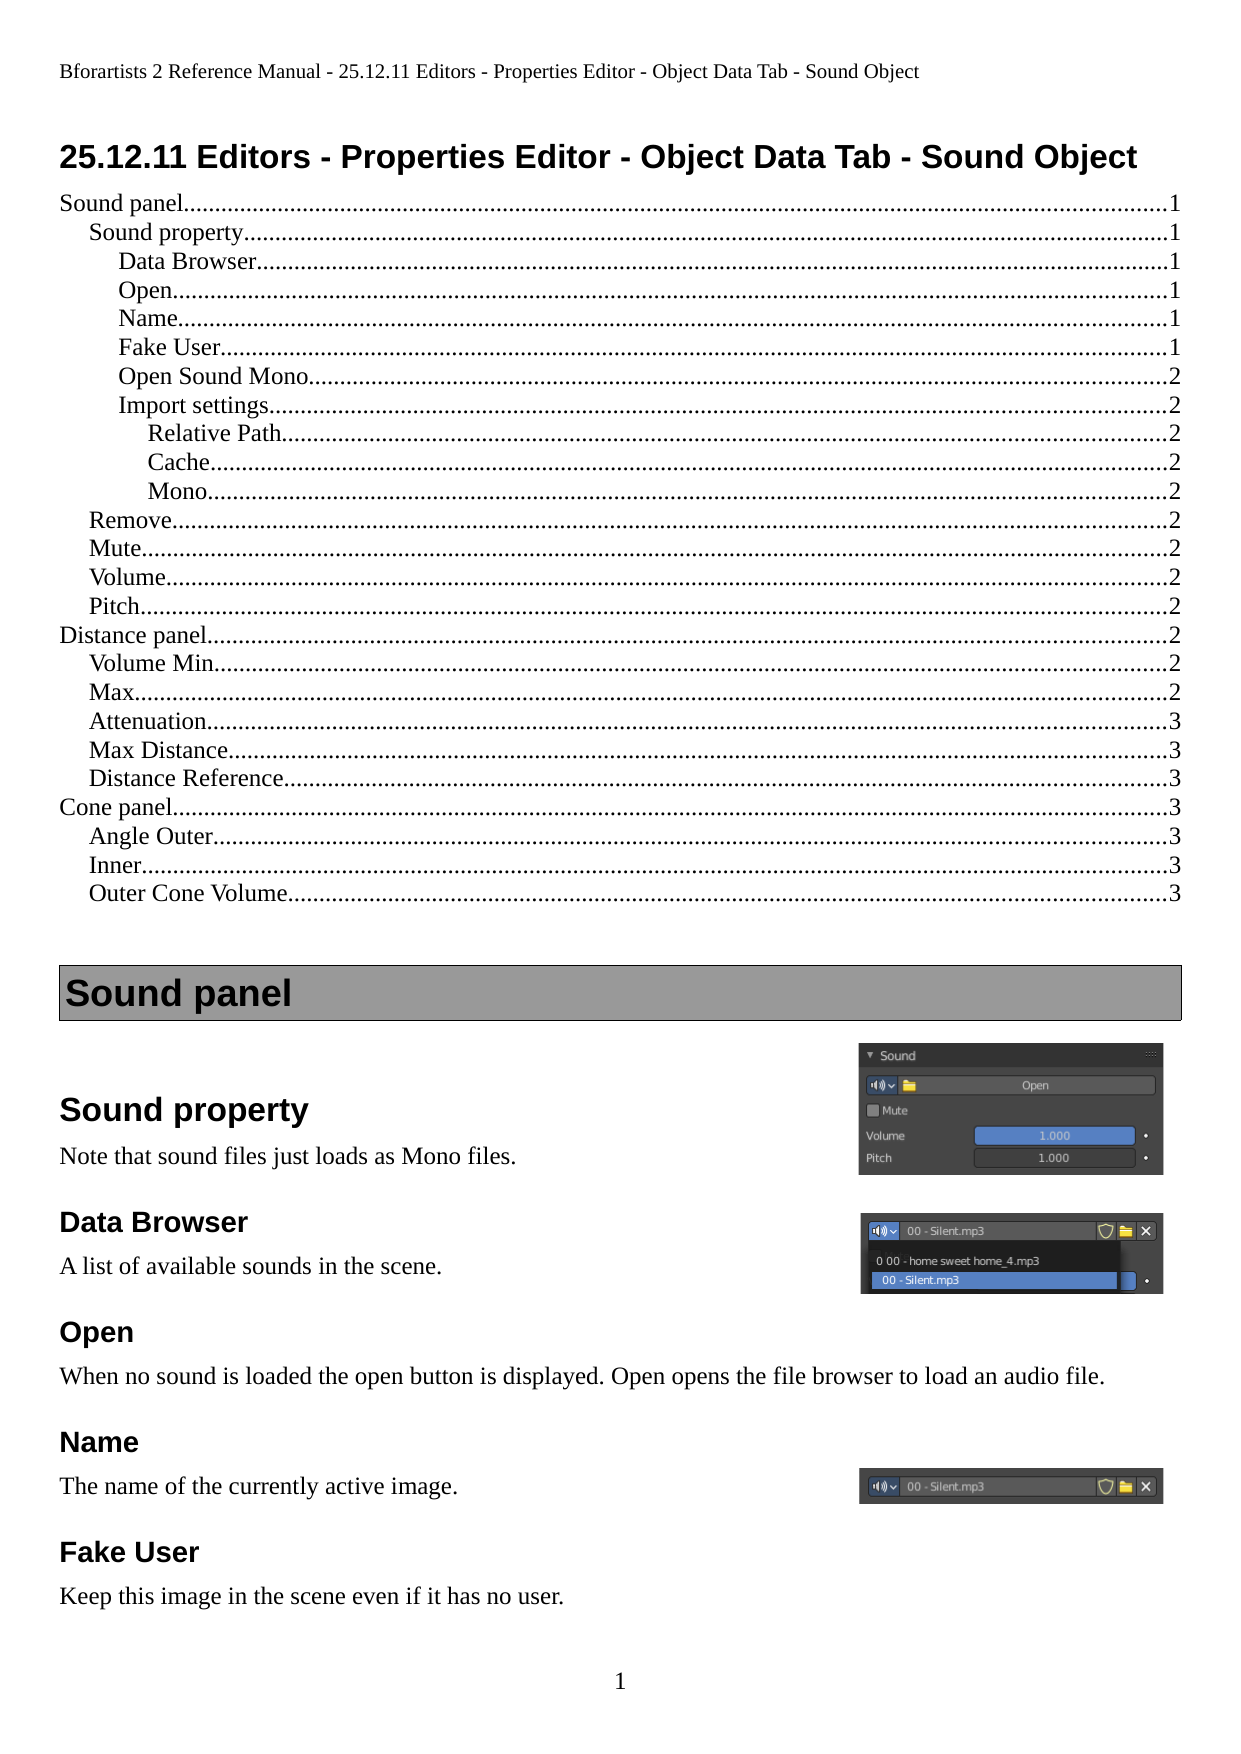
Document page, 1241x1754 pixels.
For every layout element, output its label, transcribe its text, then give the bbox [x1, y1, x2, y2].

text Distance panel 2 [59, 620, 1181, 648]
text Name 1 [118, 303, 1181, 332]
text Cone panel 3 [59, 792, 1181, 821]
subtitle Fake User [59, 1534, 1181, 1568]
text A list of available sounds in the scene. [59, 1251, 860, 1280]
text Distance Reference 3 [88, 763, 1181, 792]
text Pitch 2 [88, 591, 1181, 620]
text Volume Min 2 [88, 648, 1181, 677]
text Open 1 [118, 275, 1181, 303]
text Sound property 1 [88, 217, 1181, 246]
text Inner 3 [88, 850, 1181, 878]
text Angle Outer 3 [88, 821, 1181, 850]
subtitle [1164, 1090, 1181, 1129]
text Outer Cone Volume 3 [88, 878, 1181, 907]
text Max Distance 3 [88, 735, 1181, 763]
text Open Sound Mono 2 [118, 361, 1181, 390]
text Cache 2 [147, 447, 1181, 476]
subtitle 25.12.11 Editors - Properties Editor - Object Data Tab - Sound Object [59, 138, 1181, 176]
text Import settings 2 [118, 390, 1181, 418]
text When no sound is loaded the open button is displayed. Open opens the file browser to load an audio file. [59, 1361, 1181, 1390]
text Max 2 [88, 677, 1181, 706]
text Attenuation 3 [88, 706, 1181, 735]
text Note that sound files just loads as Mono files. [59, 1141, 858, 1170]
text Mono 2 [147, 476, 1181, 505]
table_header Sound panel [60, 966, 1181, 1020]
text Relative Path 2 [147, 418, 1181, 447]
text The name of the currently active image. [59, 1471, 859, 1499]
text Sound panel 1 [59, 188, 1181, 217]
text Data Browser 1 [118, 246, 1181, 275]
subtitle Name [59, 1424, 1181, 1458]
text Mute 2 [88, 533, 1181, 562]
picture [860, 1213, 1164, 1294]
subtitle Sound property [59, 1090, 858, 1129]
text Remove 2 [88, 505, 1181, 533]
text Fake User 1 [118, 332, 1181, 361]
picture [858, 1043, 1164, 1175]
subtitle Data Browser [59, 1205, 1181, 1238]
text Keep this image in the scene even if it has no user. [59, 1581, 1181, 1609]
subtitle Open [59, 1315, 1181, 1348]
picture [859, 1468, 1164, 1504]
text Volume 2 [88, 562, 1181, 591]
